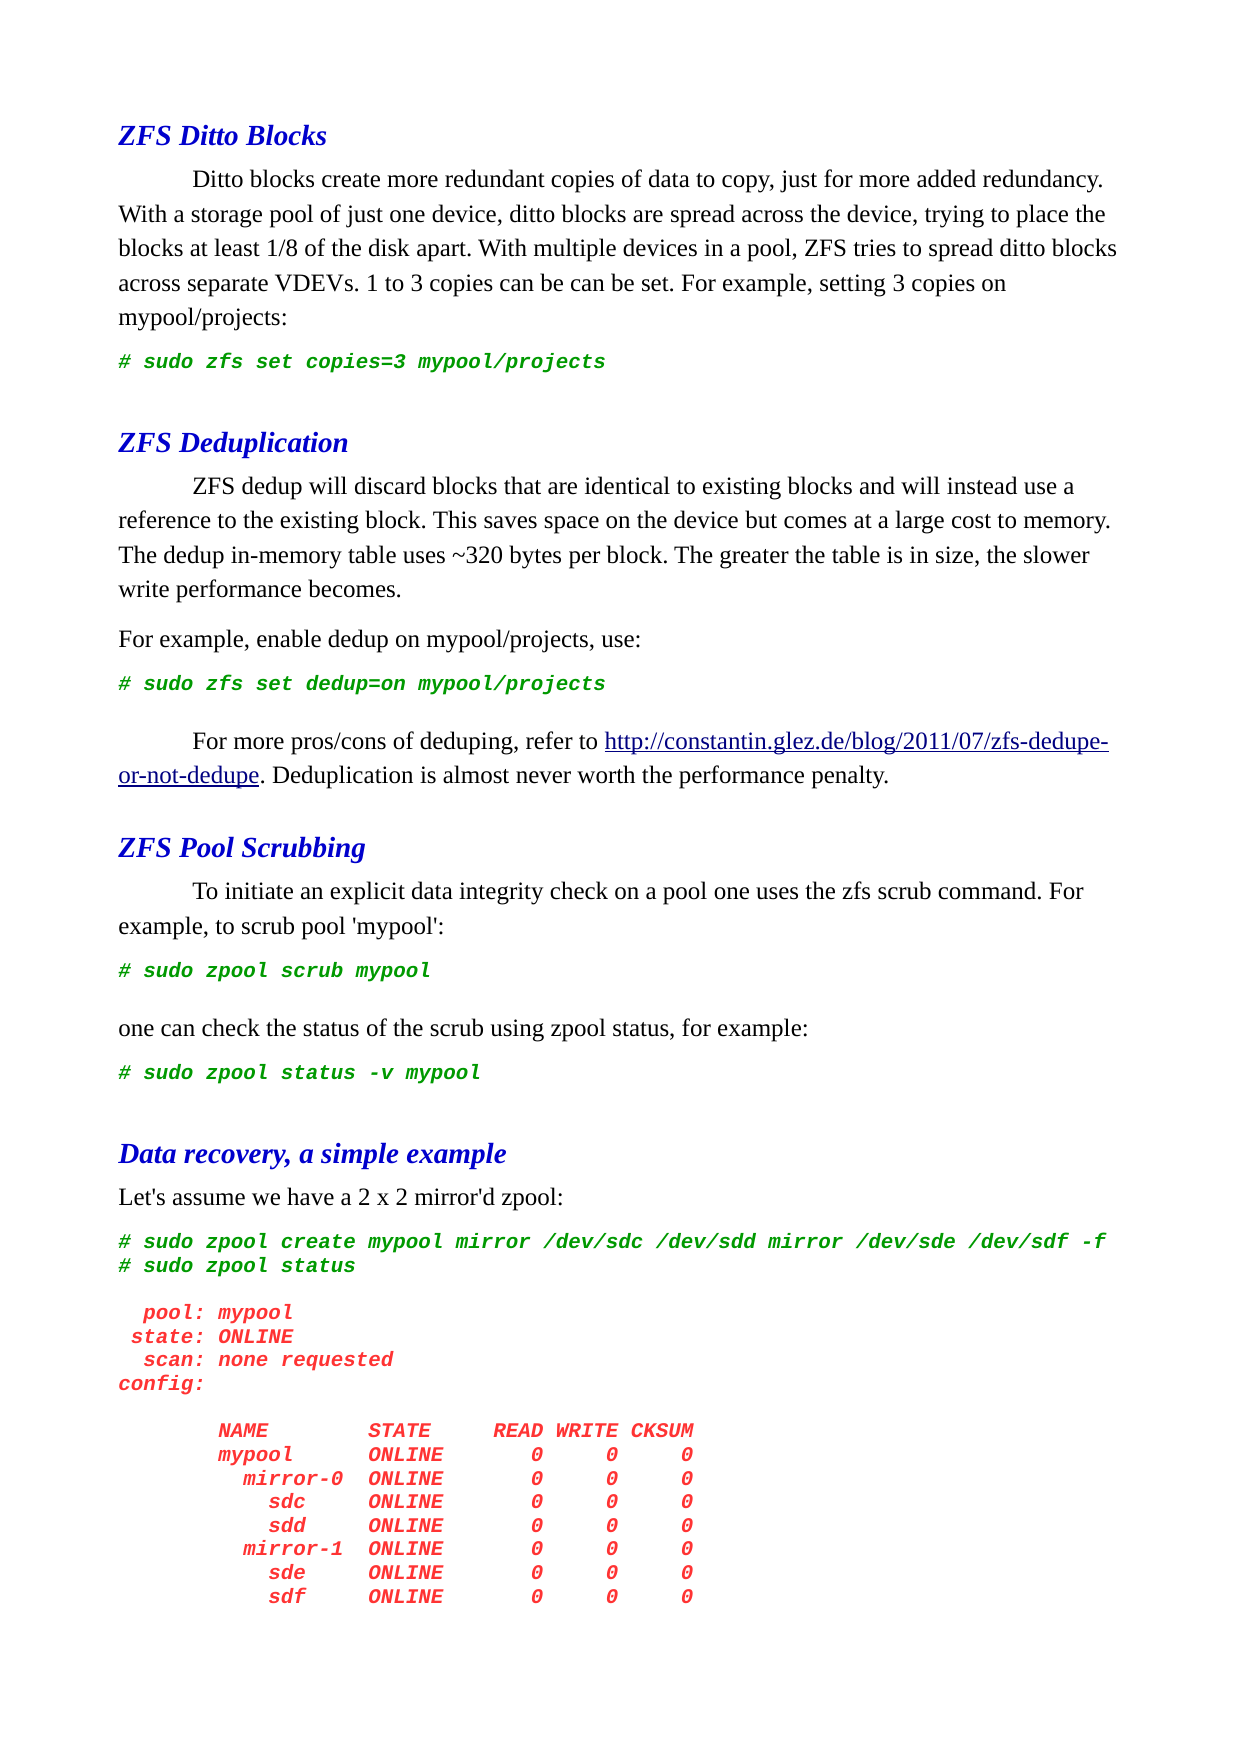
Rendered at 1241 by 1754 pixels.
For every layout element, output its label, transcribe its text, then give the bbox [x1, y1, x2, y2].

text To initiate an explicit data integrity check on a pool one uses the zfs scrub command. For example, to scrub pool 'mypool': [118, 876, 1122, 939]
text For more pros/cons of deduping, refer to http://constantin.glez.de/blog/2011/07/zfs-dedupe-or-not-dedupe. Deduplication is almost never worth the performance penalty. [118, 726, 1122, 789]
text one can check the status of the scrub using zpool status, for example: [118, 1013, 1122, 1042]
subtitle Data recovery, a simple example [118, 1136, 1122, 1169]
subtitle ZFS Pool Scrubbing [118, 830, 1122, 864]
text NAME STATE READ WRITE CKSUM [118, 1420, 1122, 1444]
text sde ONLINE 0 0 0 [118, 1562, 1122, 1586]
subtitle ZFS Deduplication [118, 425, 1122, 459]
text pool: mypool [118, 1302, 1122, 1326]
text scan: none requested [118, 1349, 1122, 1373]
text mirror-0 ONLINE 0 0 0 [118, 1467, 1122, 1491]
text sdf ONLINE 0 0 0 [118, 1586, 1122, 1609]
text # sudo zfs set dedup=on mypool/projects [118, 673, 1122, 696]
text # sudo zpool create mypool mirror /dev/sdc /dev/sdd mirror /dev/sde /dev/sdf -f [118, 1231, 1122, 1255]
text # sudo zpool scrub mypool [118, 960, 1122, 983]
text state: ONLINE [118, 1326, 1122, 1349]
text For example, enable dedup on mypool/projects, use: [118, 624, 1122, 652]
text # sudo zfs set copies=3 mypool/projects [118, 351, 1122, 375]
text Let's assume we have a 2 x 2 mirror'd zpool: [118, 1182, 1122, 1211]
text mirror-1 ONLINE 0 0 0 [118, 1538, 1122, 1562]
text config: [118, 1373, 1122, 1397]
subtitle ZFS Ditto Blocks [118, 118, 1122, 152]
text # sudo zpool status [118, 1255, 1122, 1278]
text sdc ONLINE 0 0 0 [118, 1491, 1122, 1515]
text ZFS dedup will discard blocks that are identical to existing blocks and will instead use a reference to the existing block. This saves space on the device but comes at a large cost to memory. The dedup in-memory table uses ~320 bytes per block. The greater the table is in size, the slower write performance becomes. [118, 471, 1122, 603]
text # sudo zpool status -v mypool [118, 1062, 1122, 1086]
text Ditto blocks create more redundant copies of data to copy, just for more added redundancy. With a storage pool of just one device, ditto blocks are spread across the device, trying to place the blocks at least 1/8 of the disk apart. With multiple devices in a pool, ZFS tries to spread ditto blocks across separate VDEVs. 1 to 3 copies can be can be set. For example, setting 3 copies on mypool/projects: [118, 164, 1122, 331]
text mypool ONLINE 0 0 0 [118, 1444, 1122, 1467]
text sdd ONLINE 0 0 0 [118, 1515, 1122, 1538]
